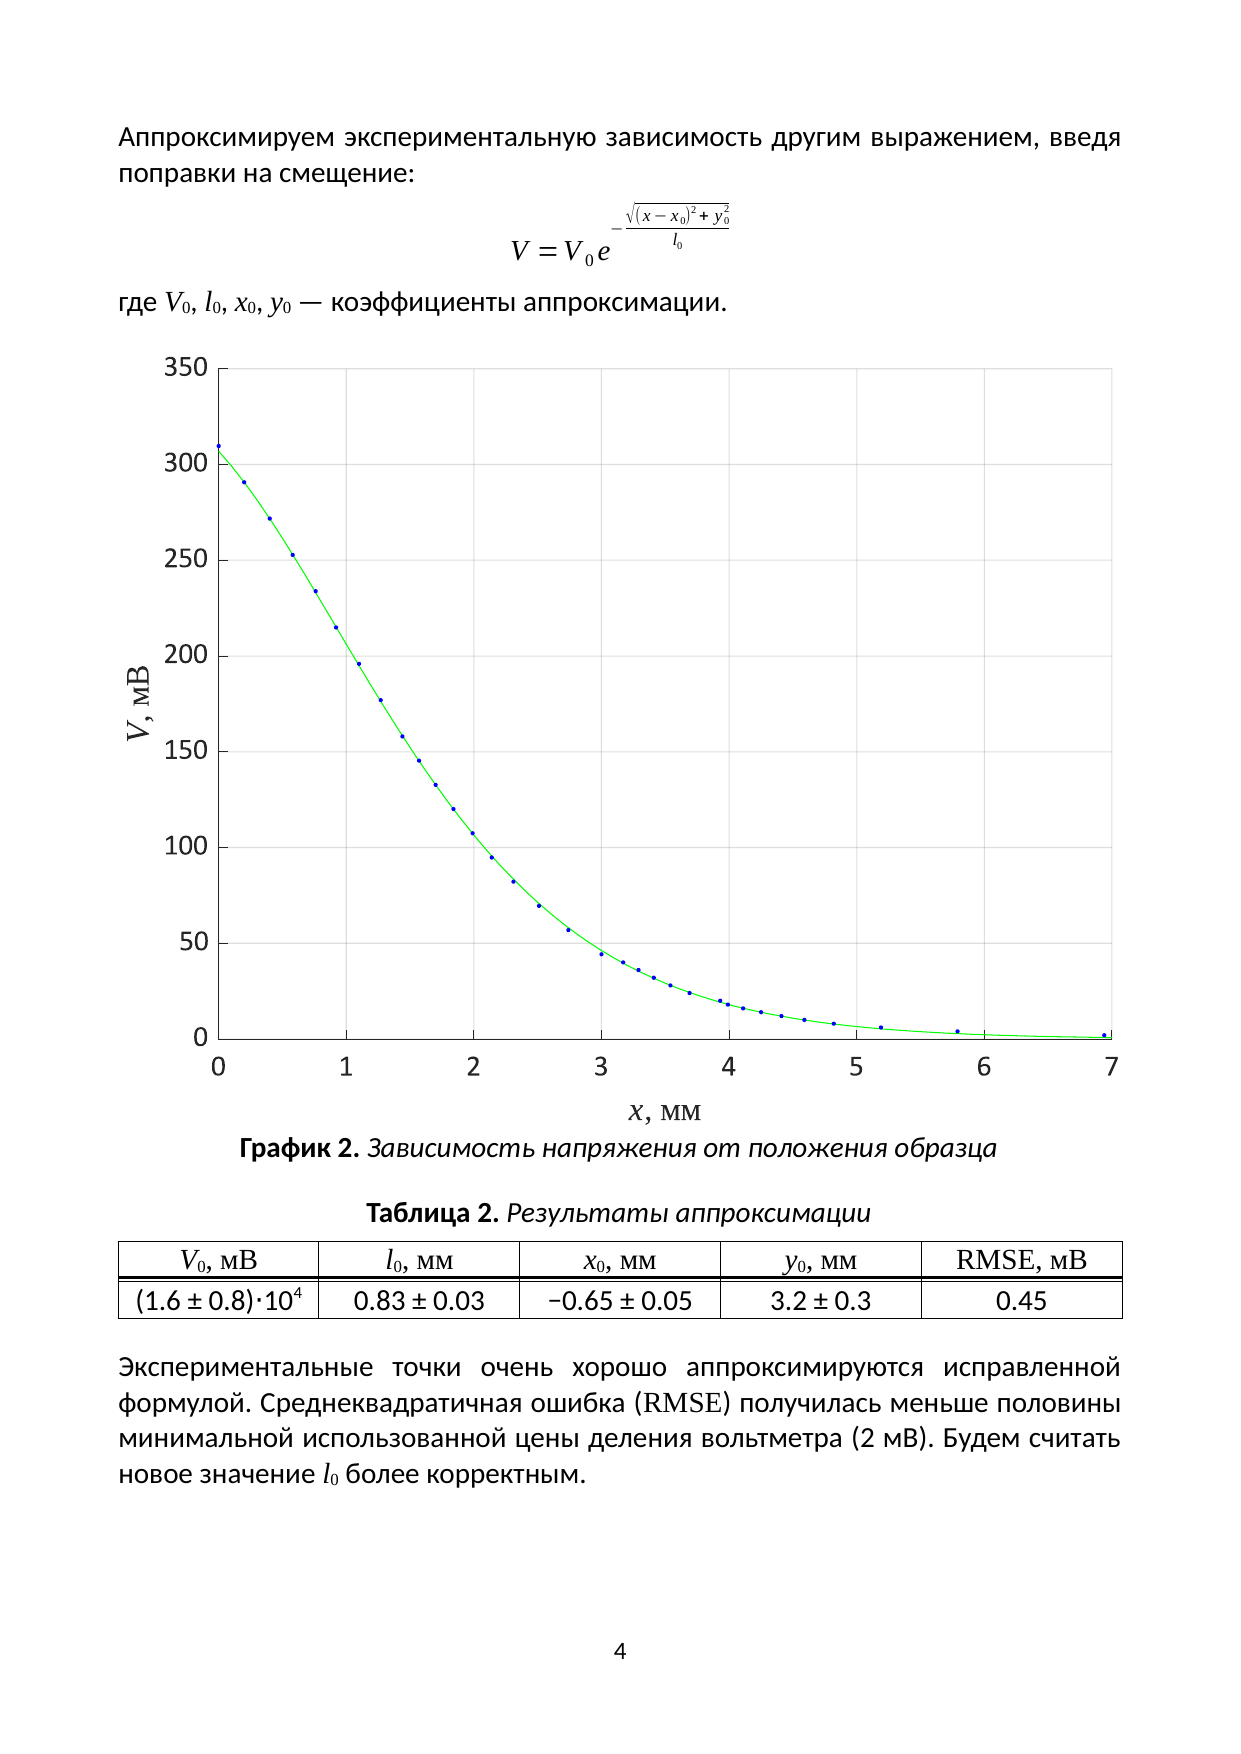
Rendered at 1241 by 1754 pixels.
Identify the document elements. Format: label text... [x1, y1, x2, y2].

text где V0, l0, x0, y0 — коэффициенты аппроксимации. [118, 283, 1122, 318]
table_header l0, мм [319, 1242, 519, 1276]
table_header y0, мм [721, 1242, 921, 1276]
table_header V0, мВ [119, 1242, 318, 1276]
table_cell −0.65 ± 0.05 [520, 1282, 720, 1318]
table_cell 3.2 ± 0.3 [721, 1282, 921, 1318]
table_cell (1.6 ± 0.8)⋅104 [119, 1282, 318, 1318]
table_cell 0.83 ± 0.03 [319, 1282, 519, 1318]
text Таблица 2. Результаты аппроксимации [118, 1194, 1122, 1229]
table_cell 0.45 [922, 1282, 1122, 1318]
table_header RMSE, мВ [922, 1242, 1122, 1276]
text Экспериментальные точки очень хорошо аппроксимируются исправленной формулой. Среднеквадратичная ошибка (RMSE) получилась меньше половины минимальной использованной цены деления вольтметра (2 мВ). Будем считать новое значение l0 более корректным. [118, 1348, 1122, 1491]
text Аппроксимируем экспериментальную зависимость другим выражением, введя поправки на смещение: [118, 118, 1122, 189]
table_header x0, мм [520, 1242, 720, 1276]
text График 2. Зависимость напряжения от положения образца [118, 1128, 1122, 1164]
